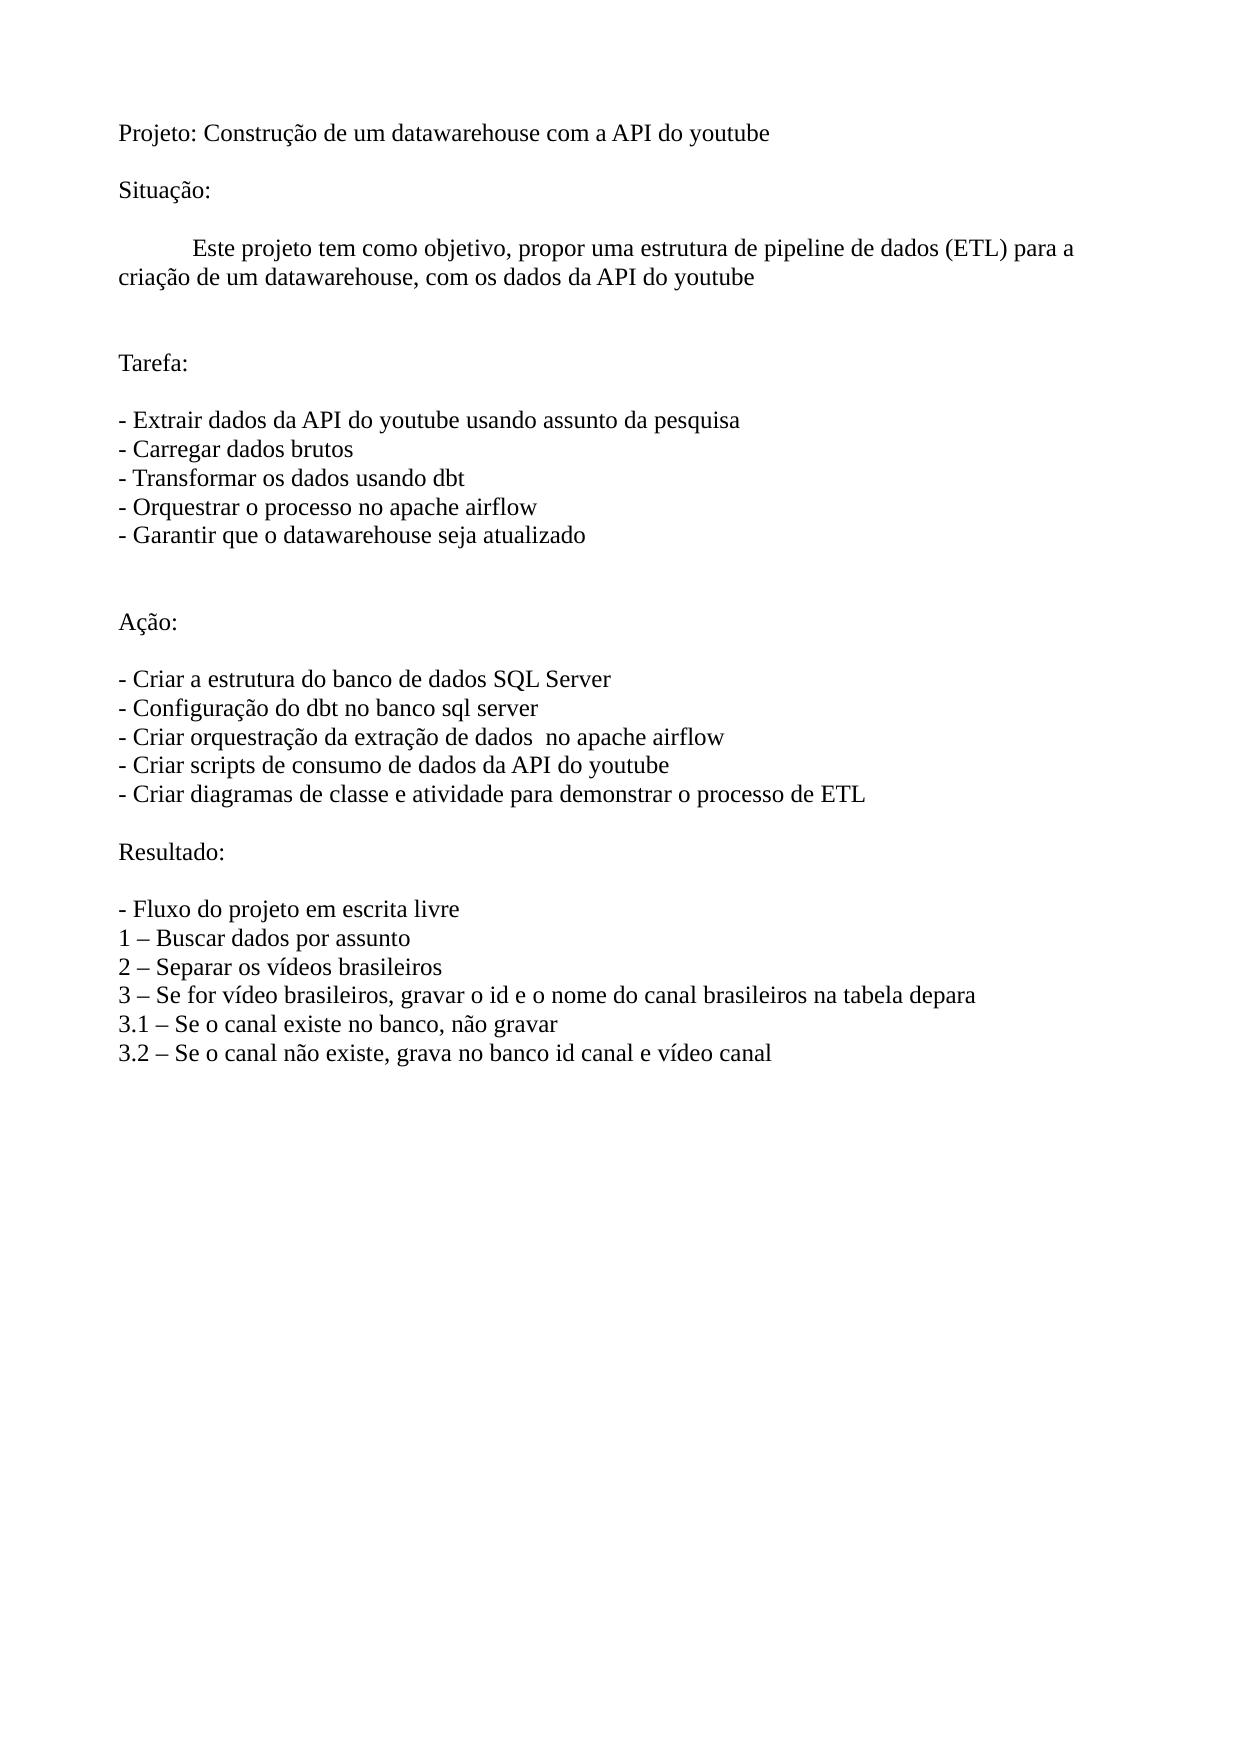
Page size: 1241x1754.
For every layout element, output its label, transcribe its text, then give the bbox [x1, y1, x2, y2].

text - Garantir que o datawarehouse seja atualizado [118, 521, 1122, 549]
text - Transformar os dados usando dbt [118, 463, 1122, 492]
text Situação: [118, 176, 1122, 204]
text - Configuração do dbt no banco sql server [118, 693, 1122, 722]
text - Carregar dados brutos [118, 434, 1122, 463]
text - Extrair dados da API do youtube usando assunto da pesquisa [118, 406, 1122, 434]
text Este projeto tem como objetivo, propor uma estrutura de pipeline de dados (ETL) para a criação de um datawarehouse, com os dados da API do youtube [118, 233, 1122, 291]
text 2 – Separar os vídeos brasileiros [118, 952, 1122, 981]
text Projeto: Construção de um datawarehouse com a API do youtube [118, 118, 1122, 147]
text Ação: [118, 607, 1122, 636]
text - Criar a estrutura do banco de dados SQL Server [118, 664, 1122, 693]
text 3 – Se for vídeo brasileiros, gravar o id e o nome do canal brasileiros na tabela depara [118, 981, 1122, 1009]
text - Criar diagramas de classe e atividade para demonstrar o processo de ETL [118, 779, 1122, 808]
text - Fluxo do projeto em escrita livre [118, 894, 1122, 923]
text - Orquestrar o processo no apache airflow [118, 492, 1122, 521]
text Tarefa: [118, 348, 1122, 377]
text - Criar orquestração da extração de dados no apache airflow [118, 722, 1122, 751]
text 3.1 – Se o canal existe no banco, não gravar [118, 1009, 1122, 1038]
text Resultado: [118, 837, 1122, 866]
text 1 – Buscar dados por assunto [118, 923, 1122, 952]
text 3.2 – Se o canal não existe, grava no banco id canal e vídeo canal [118, 1038, 1122, 1067]
text - Criar scripts de consumo de dados da API do youtube [118, 751, 1122, 779]
